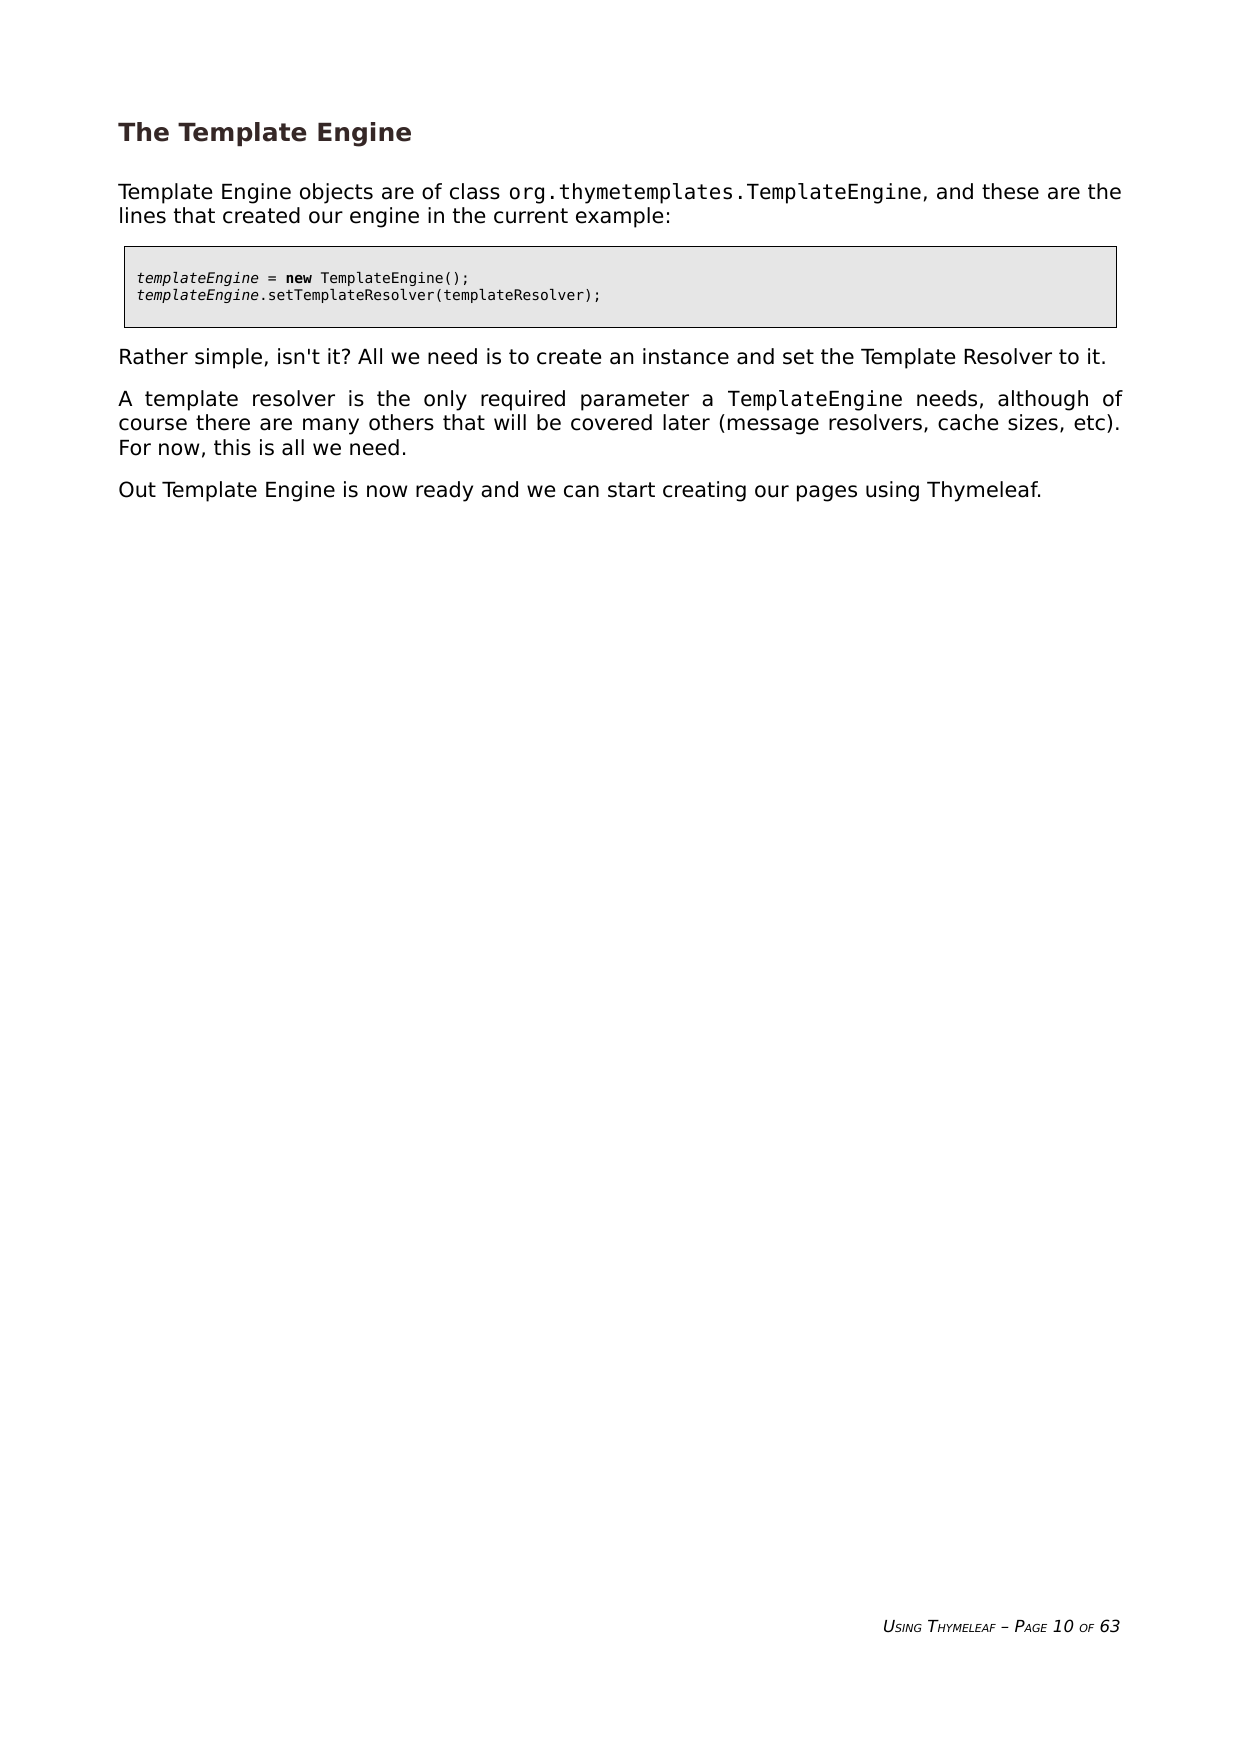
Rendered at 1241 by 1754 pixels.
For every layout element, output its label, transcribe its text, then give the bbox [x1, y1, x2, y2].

text A template resolver is the only required parameter a TemplateEngine needs, although of course there are many others that will be covered later (message resolvers, cache sizes, etc). For now, this is all we need. [118, 387, 1122, 460]
text Rather simple, isn't it? All we need is to create an instance and set the Template Resolver to it. [118, 345, 1122, 369]
text Template Engine objects are of class org.thymetemplates.TemplateEngine, and these are the lines that created our engine in the current example: [118, 180, 1122, 228]
text Out Template Engine is now ready and we can start creating our pages using Thymeleaf. [118, 478, 1122, 502]
subtitle The Template Engine [118, 118, 1122, 147]
text templateEngine = new TemplateEngine(); templateEngine.setTemplateResolver(templateResolver); [125, 247, 1116, 327]
